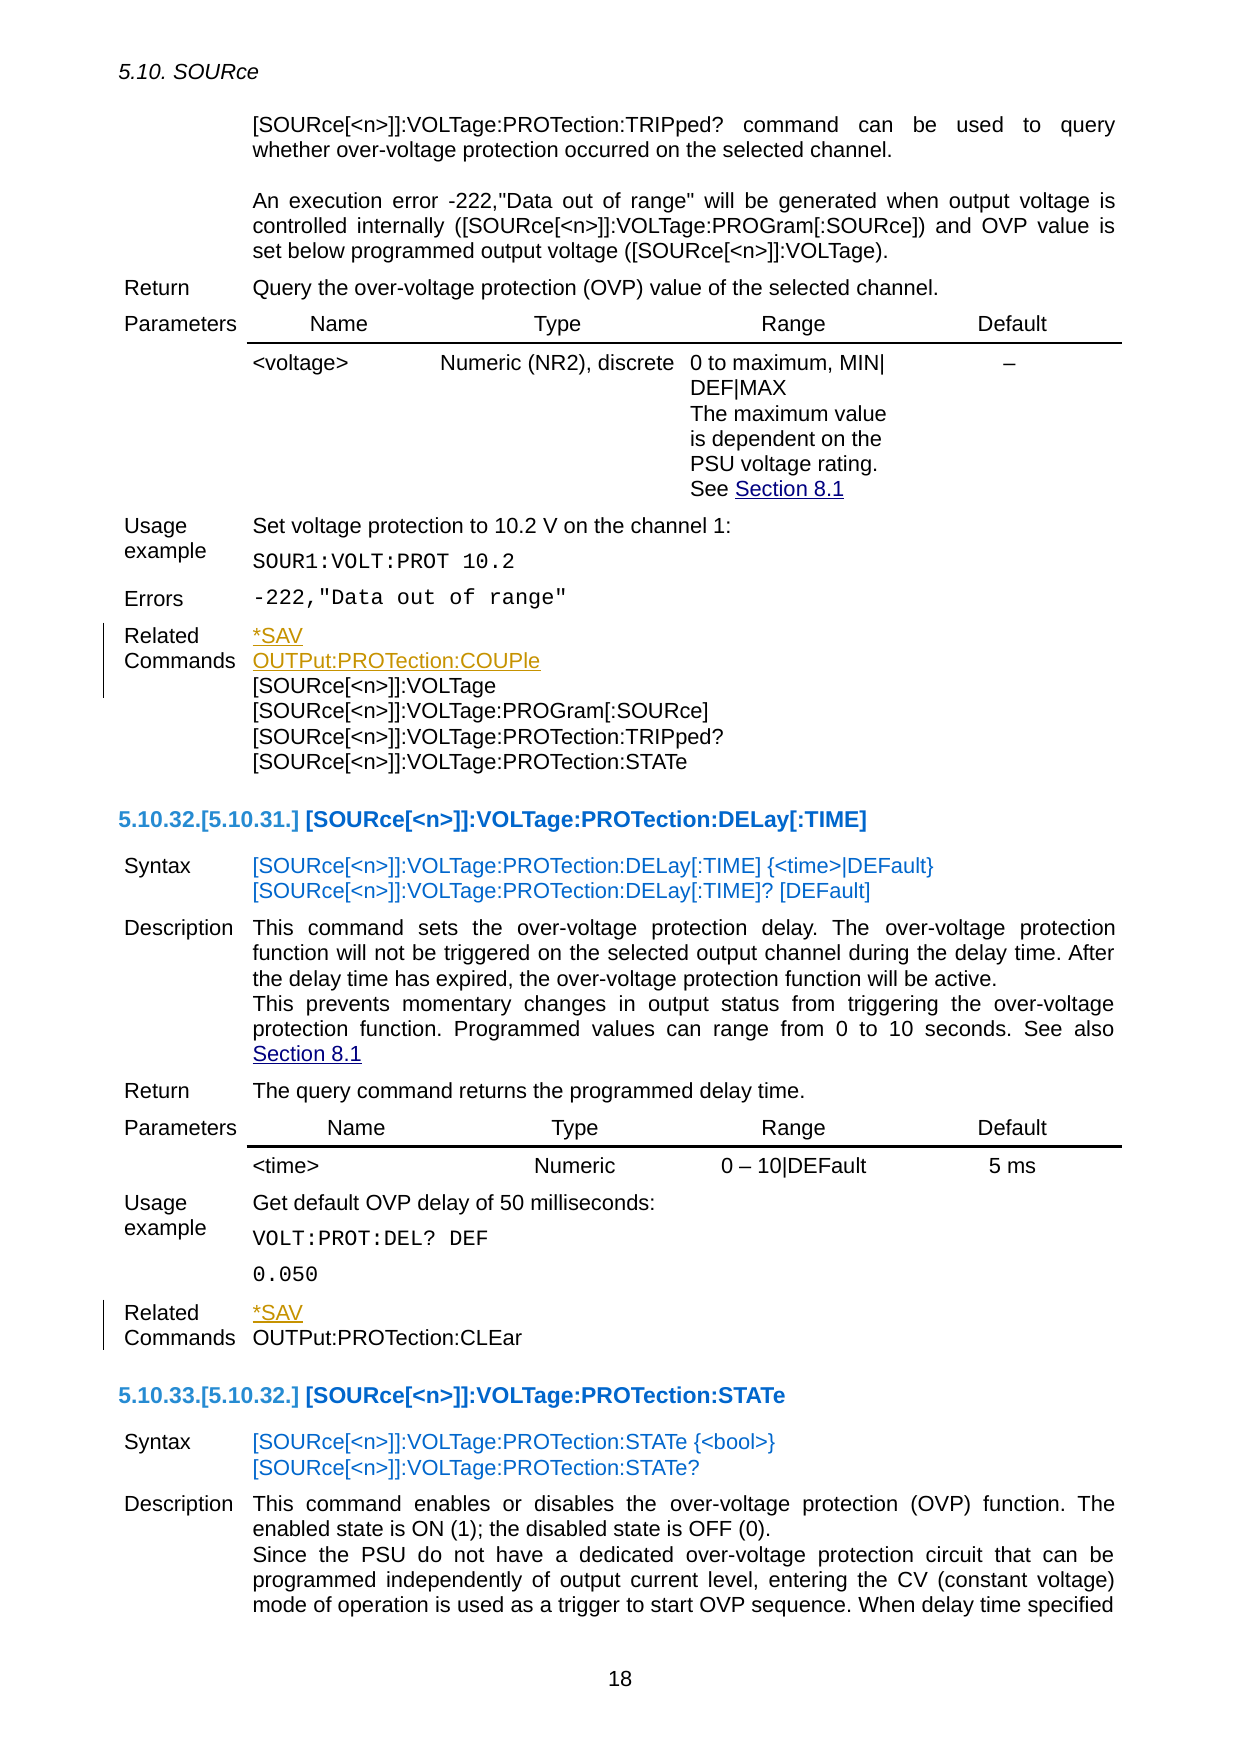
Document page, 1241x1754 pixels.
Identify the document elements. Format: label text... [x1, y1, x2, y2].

table_cell *SAV OUTPut:PROTection:CLEar [247, 1294, 1122, 1356]
table_cell Parameters [118, 1109, 247, 1184]
table_cell Numeric (NR2), discrete [431, 344, 684, 507]
table_cell Usage example [118, 507, 247, 580]
table_cell *SAV OUTPut:PROTection:COUPle [SOURce[<n>]]:VOLTage [SOURce[<n>]]:VOLTage:PROGram[:SOURce] [SOURce[<n>]]:VOLTage:PROTection:TRIPped? [SOURce[<n>]]:VOLTage:PROTection:STATe [247, 617, 1122, 780]
table_cell Range [684, 306, 903, 342]
table_cell 0 – 10|DEFault [684, 1148, 903, 1184]
table_cell Errors [118, 580, 247, 617]
table_cell – [903, 344, 1122, 507]
table_cell Default [903, 306, 1122, 342]
table_cell Return [118, 1072, 247, 1109]
table_cell Name [247, 1109, 465, 1145]
table_cell Usage example [118, 1184, 247, 1294]
table_cell <time> [247, 1148, 465, 1184]
table_header Syntax [118, 1424, 247, 1485]
table_cell Description [118, 1485, 247, 1623]
table_cell The query command returns the programmed delay time. [247, 1072, 1122, 1109]
table_cell Set voltage protection to 10.2 V on the channel 1: SOUR1:VOLT:PROT 10.2 [247, 507, 1122, 580]
table_cell Related Commands [118, 617, 247, 780]
table_cell Range [684, 1109, 903, 1145]
subtitle [SOURce[<n>]]:VOLTage:PROTection:STATe [118, 1382, 1122, 1409]
table_cell <voltage> [247, 344, 431, 507]
table_cell Name [247, 306, 431, 342]
table_cell Parameters [118, 306, 247, 507]
table_cell Description [118, 909, 247, 1072]
table_header [SOURce[<n>]]:VOLTage:PROTection:DELay[:TIME] {<time>|DEFault} [SOURce[<n>]]:VOLTage:PROTection:DELay[:TIME]? [DEFault] [247, 848, 1122, 909]
table_cell Query the over-voltage protection (OVP) value of the selected channel. [247, 269, 1122, 306]
table_cell Type [465, 1109, 684, 1145]
table_header [SOURce[<n>]]:VOLTage:PROTection:STATe {<bool>} [SOURce[<n>]]:VOLTage:PROTection:STATe? [247, 1424, 1122, 1485]
table_cell Return [118, 269, 247, 306]
subtitle [SOURce[<n>]]:VOLTage:PROTection:DELay[:TIME] [118, 806, 1122, 833]
table_header Syntax [118, 848, 247, 909]
table_cell 5 ms [903, 1148, 1122, 1184]
table_cell Related Commands [118, 1294, 247, 1356]
table_cell Type [431, 306, 684, 342]
table_cell This command sets the over-voltage protection delay. The over-voltage protection function will not be triggered on the selected output channel during the delay time. After the delay time has expired, the over-voltage protection function will be active. This prevents momentary changes in output status from triggering the over-voltage protection function. Programmed values can range from 0 to 10 seconds. See also Section 8.1 [247, 909, 1122, 1072]
table_cell Numeric [465, 1148, 684, 1184]
table_cell This command enables or disables the over-voltage protection (OVP) function. The enabled state is ON (1); the disabled state is OFF (0). Since the PSU do not have a dedicated over-voltage protection circuit that can be programmed independently of output current level, entering the CV (constant voltage) mode of operation is used as a trigger to start OVP sequence. When delay time specified [247, 1485, 1122, 1623]
table_cell Default [903, 1109, 1122, 1145]
table_cell Get default OVP delay of 50 milliseconds: VOLT:PROT:DEL? DEF 0.050 [247, 1184, 1122, 1294]
table_cell [118, 106, 247, 269]
table_cell 0 to maximum, MIN|DEF|MAX The maximum value is dependent on the PSU voltage rating. See Section 8.1 [684, 344, 903, 507]
table_cell [SOURce[<n>]]:VOLTage:PROTection:TRIPped? command can be used to query whether over-voltage protection occurred on the selected channel. An execution error -222,"Data out of range" will be generated when output voltage is controlled internally ([SOURce[<n>]]:VOLTage:PROGram[:SOURce]) and OVP value is set below programmed output voltage ([SOURce[<n>]]:VOLTage). [247, 106, 1122, 269]
table_cell -222,"Data out of range" [247, 580, 1122, 617]
